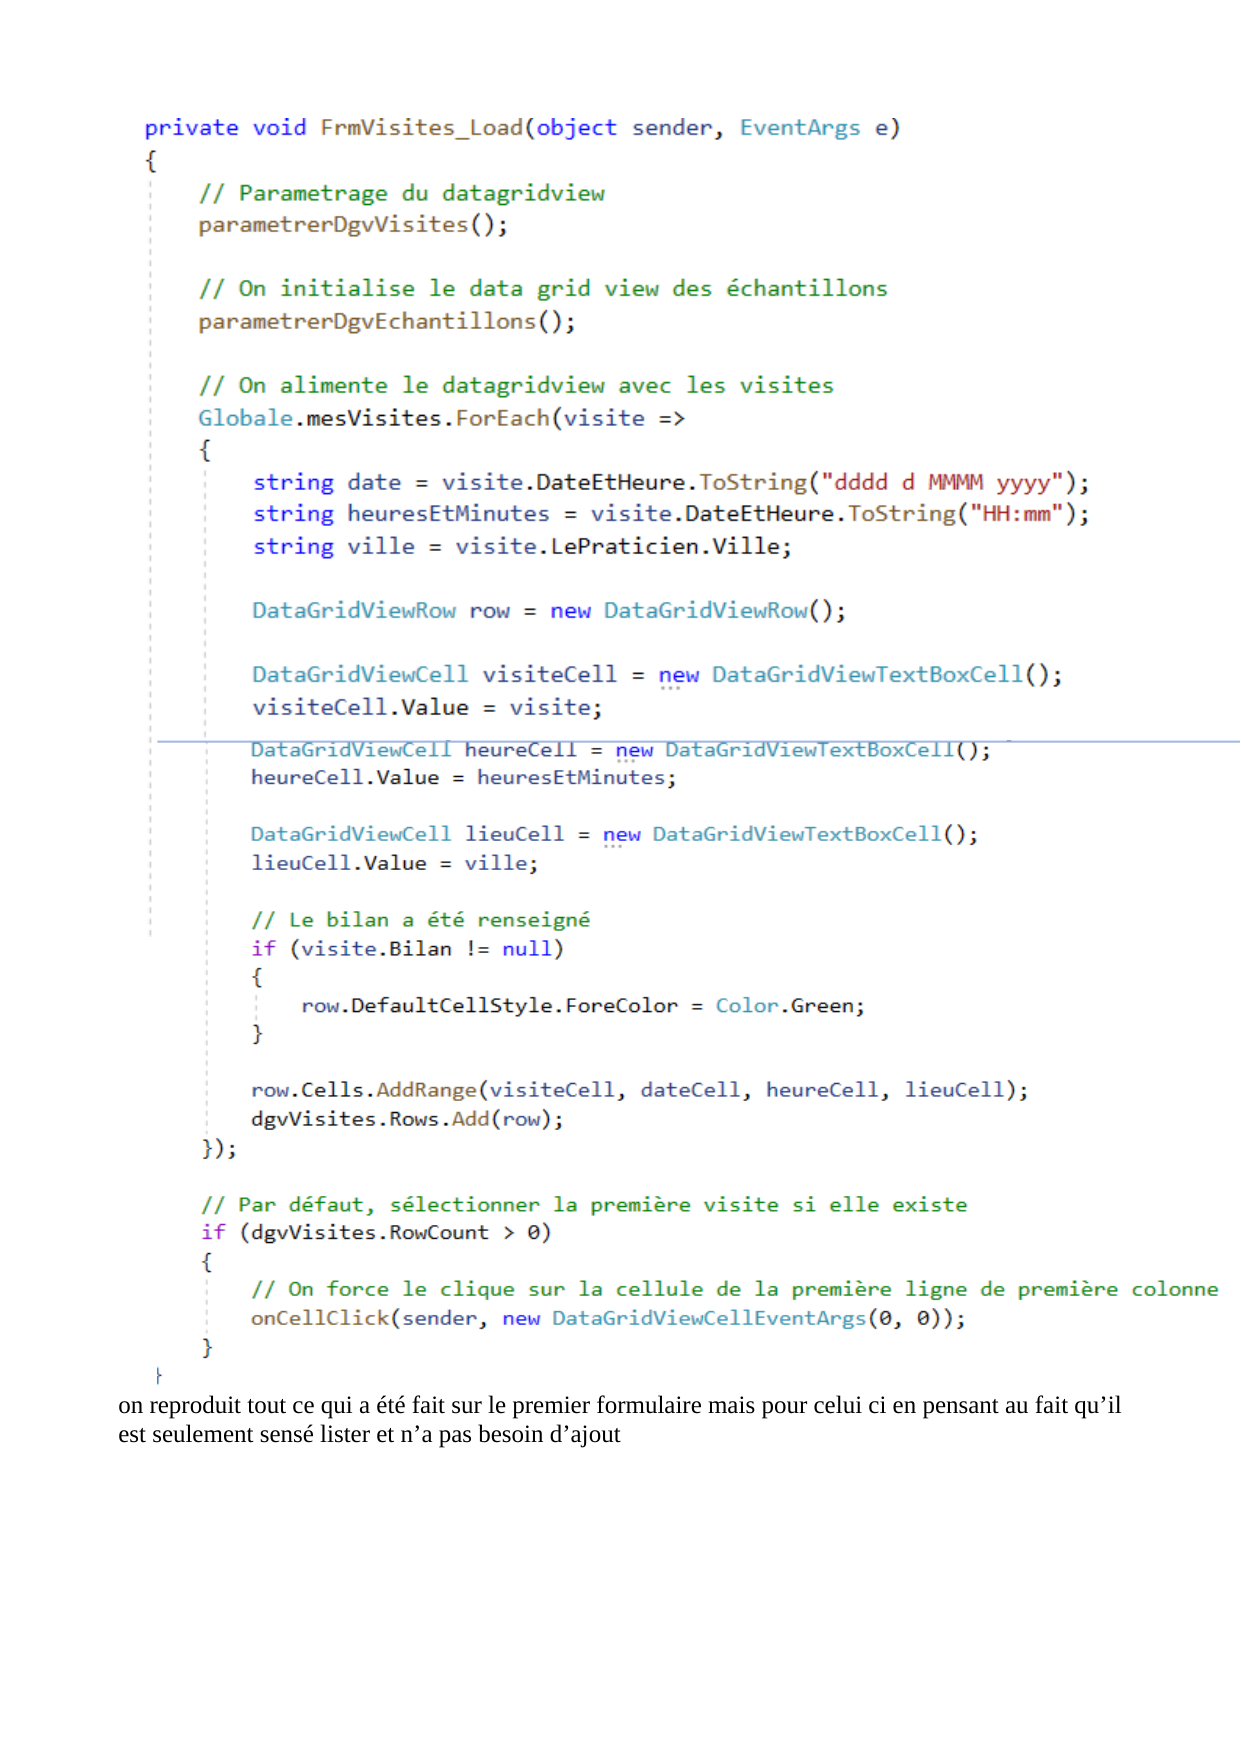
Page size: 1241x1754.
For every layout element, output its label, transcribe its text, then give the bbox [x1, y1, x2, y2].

text on reproduit tout ce qui a été fait sur le premier formulaire mais pour celui ci en pensant au fait qu’il est seulement sensé lister et n’a pas besoin d’ajout [118, 118, 1122, 1447]
picture [139, 118, 1240, 1390]
